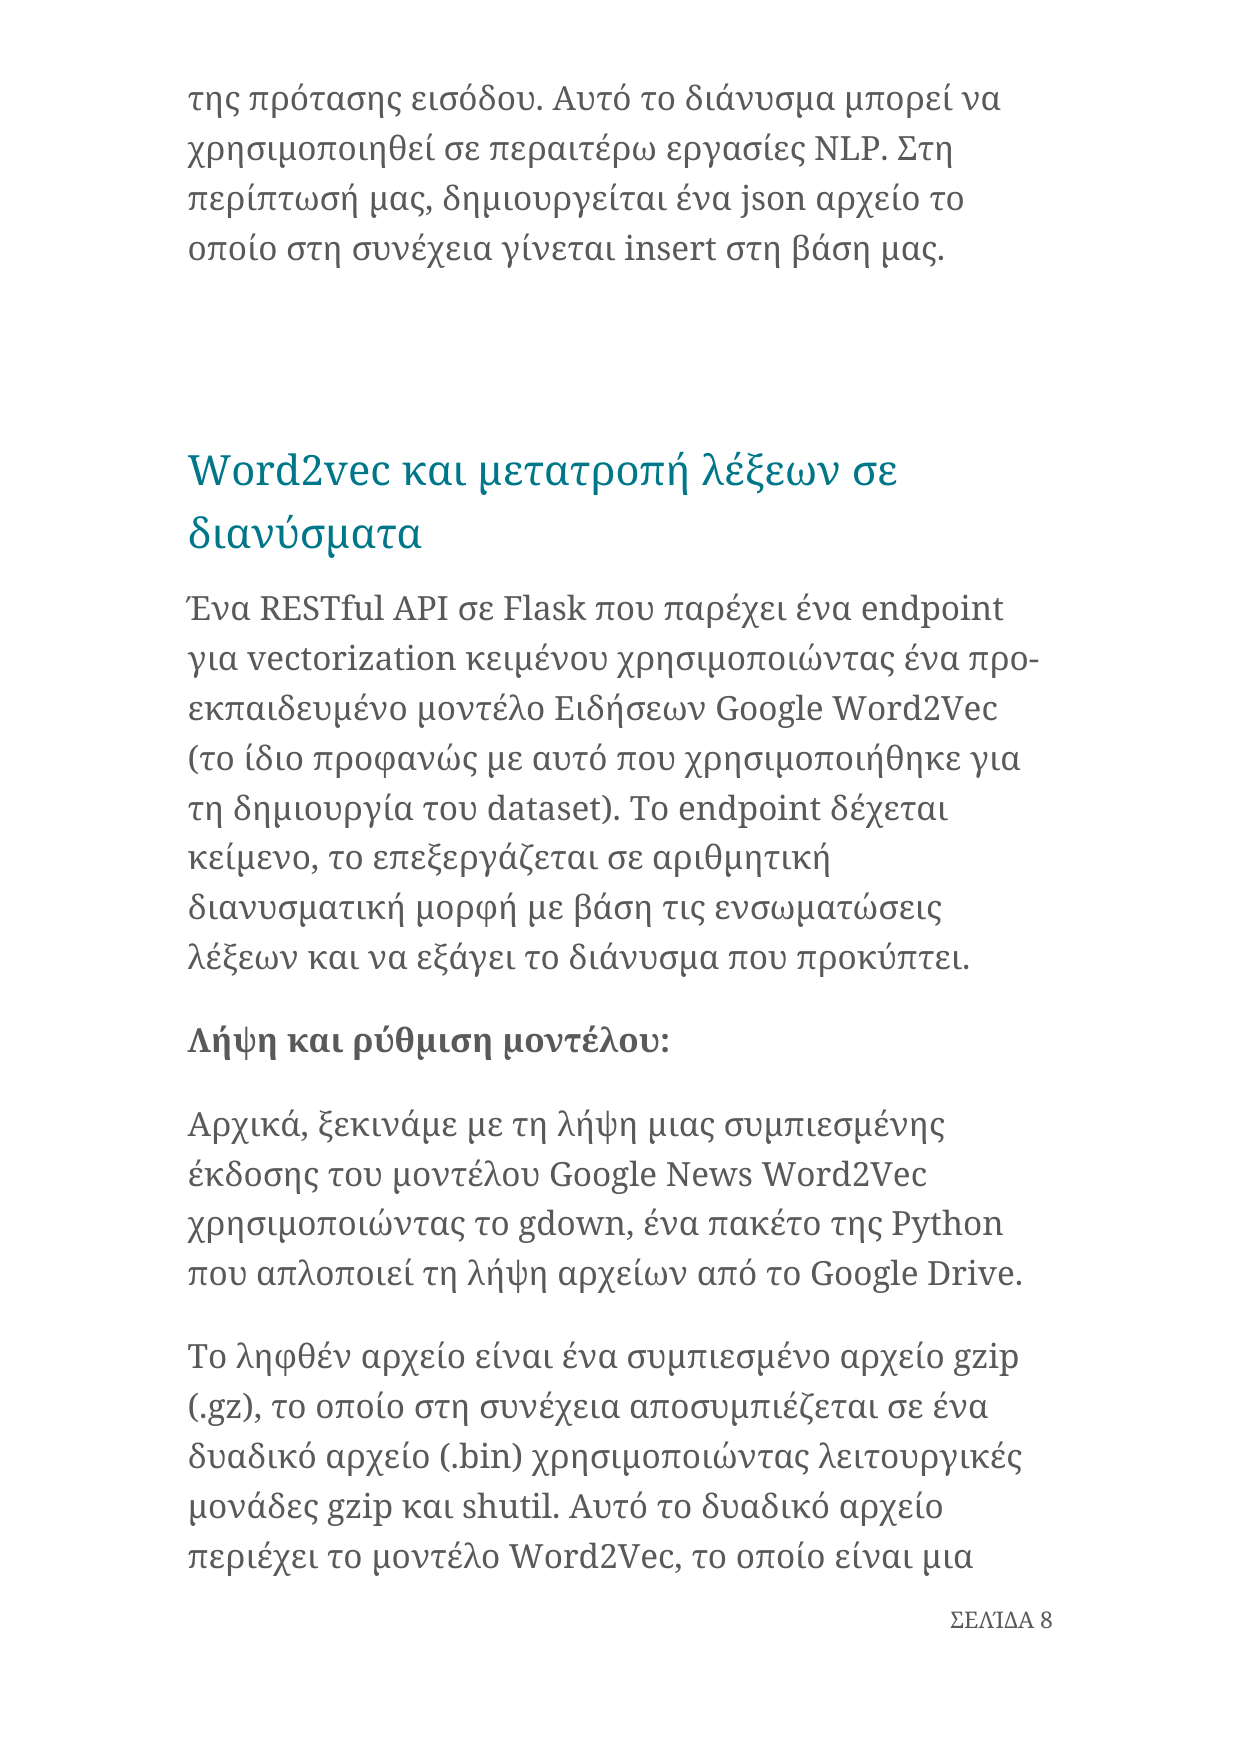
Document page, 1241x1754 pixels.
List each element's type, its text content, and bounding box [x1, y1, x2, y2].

subtitle Word2vec και μετατροπή λέξεων σε διανύσματα [187, 441, 1053, 560]
text Το ληφθέν αρχείο είναι ένα συμπιεσμένο αρχείο gzip (.gz), το οποίο στη συνέχεια αποσυμπιέζεται σε ένα δυαδικό αρχείο (.bin) χρησιμοποιώντας λειτουργικές μονάδες gzip και shutil. Αυτό το δυαδικό αρχείο περιέχει το μοντέλο Word2Vec, το οποίο είναι μια [187, 1333, 1053, 1578]
text της πρότασης εισόδου. Αυτό το διάνυσμα μπορεί να χρησιμοποιηθεί σε περαιτέρω εργασίες NLP. Στη περίπτωσή μας, δημιουργείται ένα json αρχείο το οποίο στη συνέχεια γίνεται insert στη βάση μας. [187, 75, 1053, 270]
text Λήψη και ρύθμιση μοντέλου: [187, 1017, 1053, 1063]
text Αρχικά, ξεκινάμε με τη λήψη μιας συμπιεσμένης έκδοσης του μοντέλου Google News Word2Vec χρησιμοποιώντας το gdown, ένα πακέτο της Python που απλοποιεί τη λήψη αρχείων από το Google Drive. [187, 1100, 1053, 1296]
text Ένα RESTful API σε Flask που παρέχει ένα endpoint για vectorization κειμένου χρησιμοποιώντας ένα προ-εκπαιδευμένο μοντέλο Ειδήσεων Google Word2Vec (το ίδιο προφανώς με αυτό που χρησιμοποιήθηκε για τη δημιουργία του dataset). Το endpoint δέχεται κείμενο, το επεξεργάζεται σε αριθμητική διανυσματική μορφή με βάση τις ενσωματώσεις λέξεων και να εξάγει το διάνυσμα που προκύπτει. [187, 585, 1053, 979]
